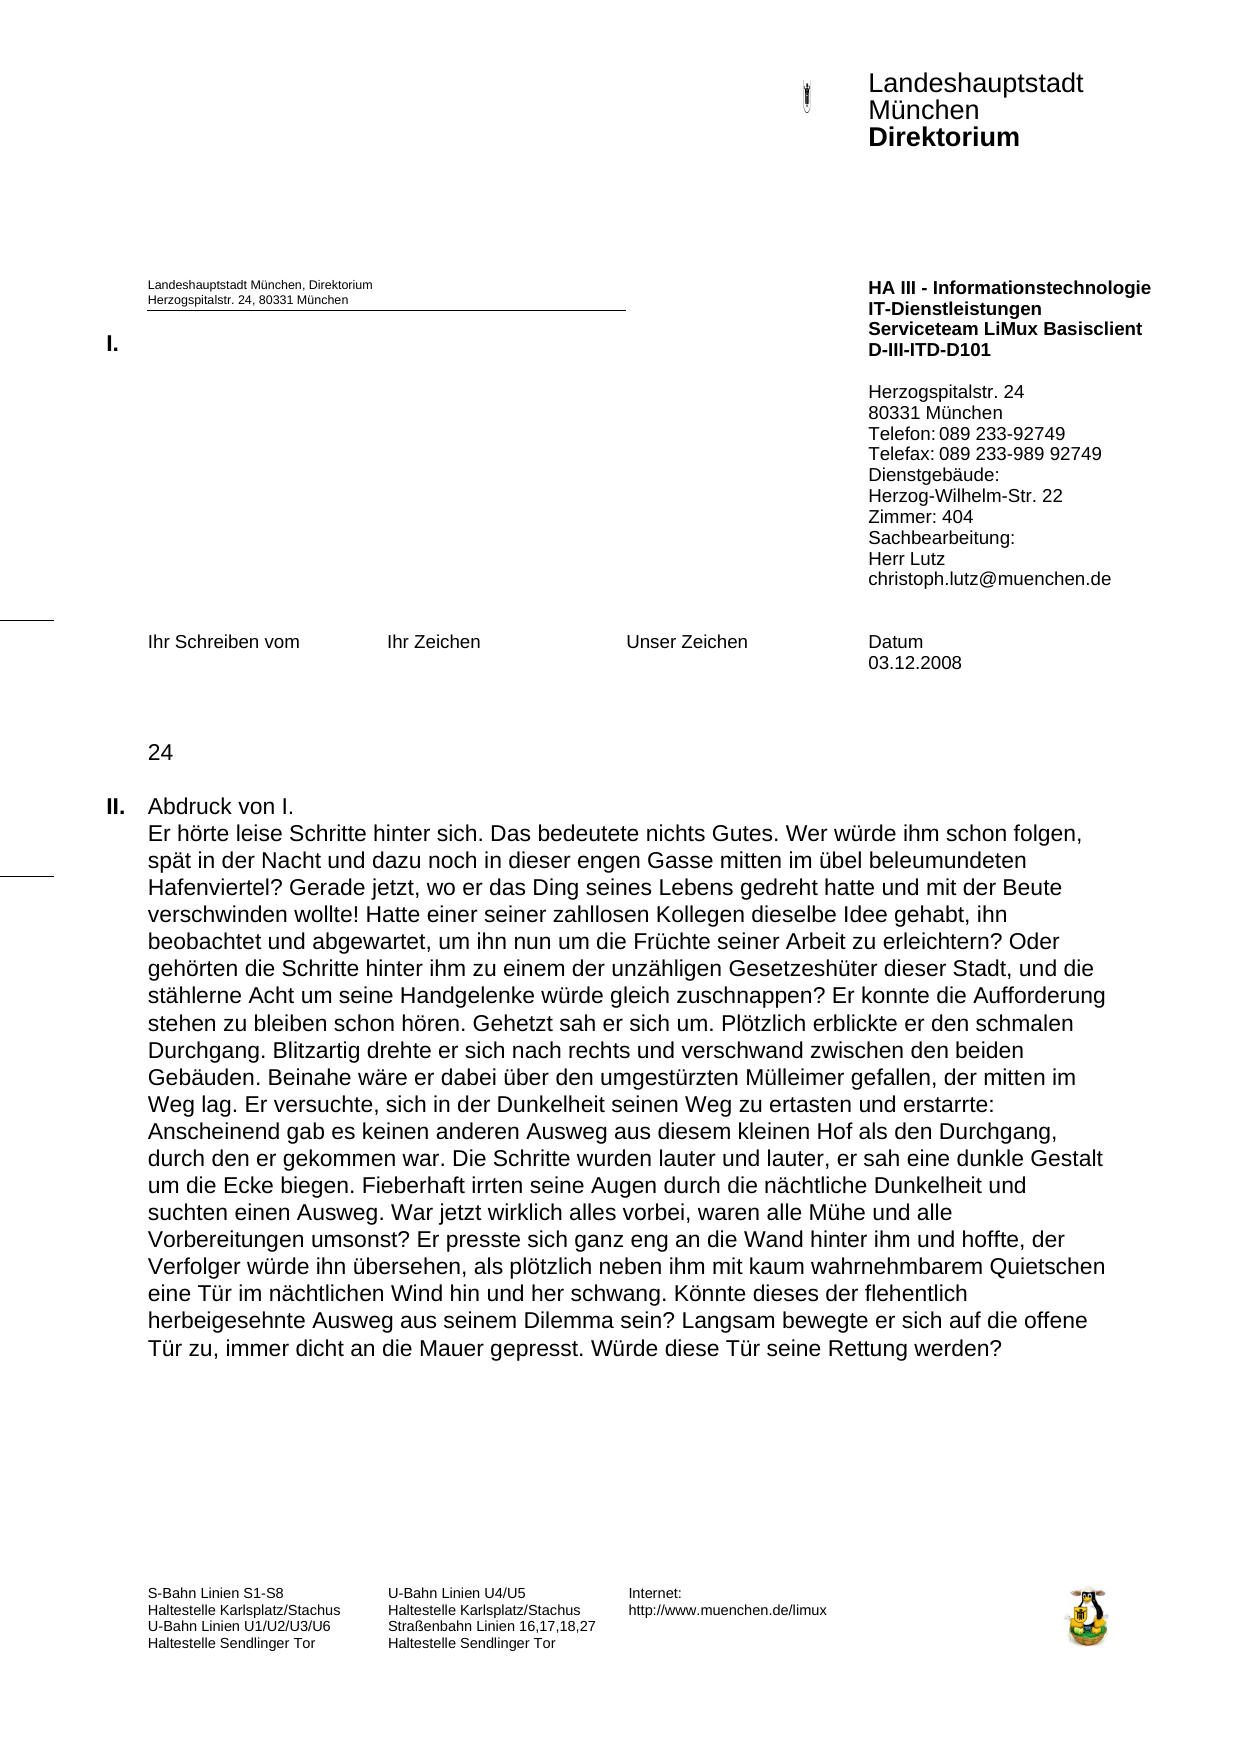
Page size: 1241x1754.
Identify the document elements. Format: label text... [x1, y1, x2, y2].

text Ihr Zeichen [387, 632, 593, 653]
text HA III - Informationstechnologie IT-Dienstleistungen Serviceteam LiMux Basisclient [868, 277, 1199, 340]
text 03.12.2008 [868, 653, 1108, 673]
table_header S-Bahn Linien S1-S8 Haltestelle Karlsplatz/Stachus U-Bahn Linien U1/U2/U3/U6 Haltestelle Sendlinger Tor [148, 1551, 388, 1652]
text Herzogspitalstr. 24 80331 München Telefon: 089 233-92749 Telefax: 089 233-989 92749 Dienstgebäude: Herzog-Wilhelm-Str. 22 Zimmer: 404 Sachbearbeitung: Herr Lutz christoph.lutz@muenchen.de [868, 382, 1199, 590]
text 24 [148, 738, 1109, 766]
text Herzogspitalstr. 24, 80331 München [148, 292, 626, 307]
text Direktorium [868, 125, 1199, 152]
text Ihr Schreiben vom [148, 632, 354, 653]
text Landeshauptstadt München, Direktorium [148, 277, 626, 292]
text München [868, 98, 1199, 125]
text II. Abdruck von I. [106, 793, 1109, 820]
table_header U-Bahn Linien U4/U5 Haltestelle Karlsplatz/Stachus Straßenbahn Linien 16,17,18,27 Haltestelle Sendlinger Tor [388, 1551, 628, 1652]
text Landeshauptstadt [868, 71, 1199, 98]
text Datum [868, 632, 1108, 653]
text I. [106, 331, 136, 356]
table_header Internet: http://www.muenchen.de/limux [628, 1551, 869, 1652]
picture [803, 80, 811, 113]
table_header [869, 1551, 1110, 1652]
text Unser Zeichen [626, 632, 833, 653]
picture [1063, 1585, 1109, 1647]
text Er hörte leise Schritte hinter sich. Das bedeutete nichts Gutes. Wer würde ihm schon folgen, spät in der Nacht und dazu noch in dieser engen Gasse mitten im übel beleumundeten Hafenviertel? Gerade jetzt, wo er das Ding seines Lebens gedreht hatte und mit der Beute verschwinden wollte! Hatte einer seiner zahllosen Kollegen dieselbe Idee gehabt, ihn beobachtet und abgewartet, um ihn nun um die Früchte seiner Arbeit zu erleichtern? Oder gehörten die Schritte hinter ihm zu einem der unzähligen Gesetzeshüter dieser Stadt, und die stählerne Acht um seine Handgelenke würde gleich zuschnappen? Er konnte die Aufforderung stehen zu bleiben schon hören. Gehetzt sah er sich um. Plötzlich erblickte er den schmalen Durchgang. Blitzartig drehte er sich nach rechts und verschwand zwischen den beiden Gebäuden. Beinahe wäre er dabei über den umgestürzten Mülleimer gefallen, der mitten im Weg lag. Er versuchte, sich in der Dunkelheit seinen Weg zu ertasten und erstarrte: Anscheinend gab es keinen anderen Ausweg aus diesem kleinen Hof als den Durchgang, durch den er gekommen war. Die Schritte wurden lauter und lauter, er sah eine dunkle Gestalt um die Ecke biegen. Fieberhaft irrten seine Augen durch die nächtliche Dunkelheit und suchten einen Ausweg. War jetzt wirklich alles vorbei, waren alle Mühe und alle Vorbereitungen umsonst? Er presste sich ganz eng an die Wand hinter ihm und hoffte, der Verfolger würde ihn übersehen, als plötzlich neben ihm mit kaum wahrnehmbarem Quietschen eine Tür im nächtlichen Wind hin und her schwang. Könnte dieses der flehentlich herbeigesehnte Ausweg aus seinem Dilemma sein? Langsam bewegte er sich auf die offene Tür zu, immer dicht an die Mauer gepresst. Würde diese Tür seine Rettung werden? [148, 820, 1109, 1361]
text D-III-ITD-D101 [868, 340, 1199, 361]
